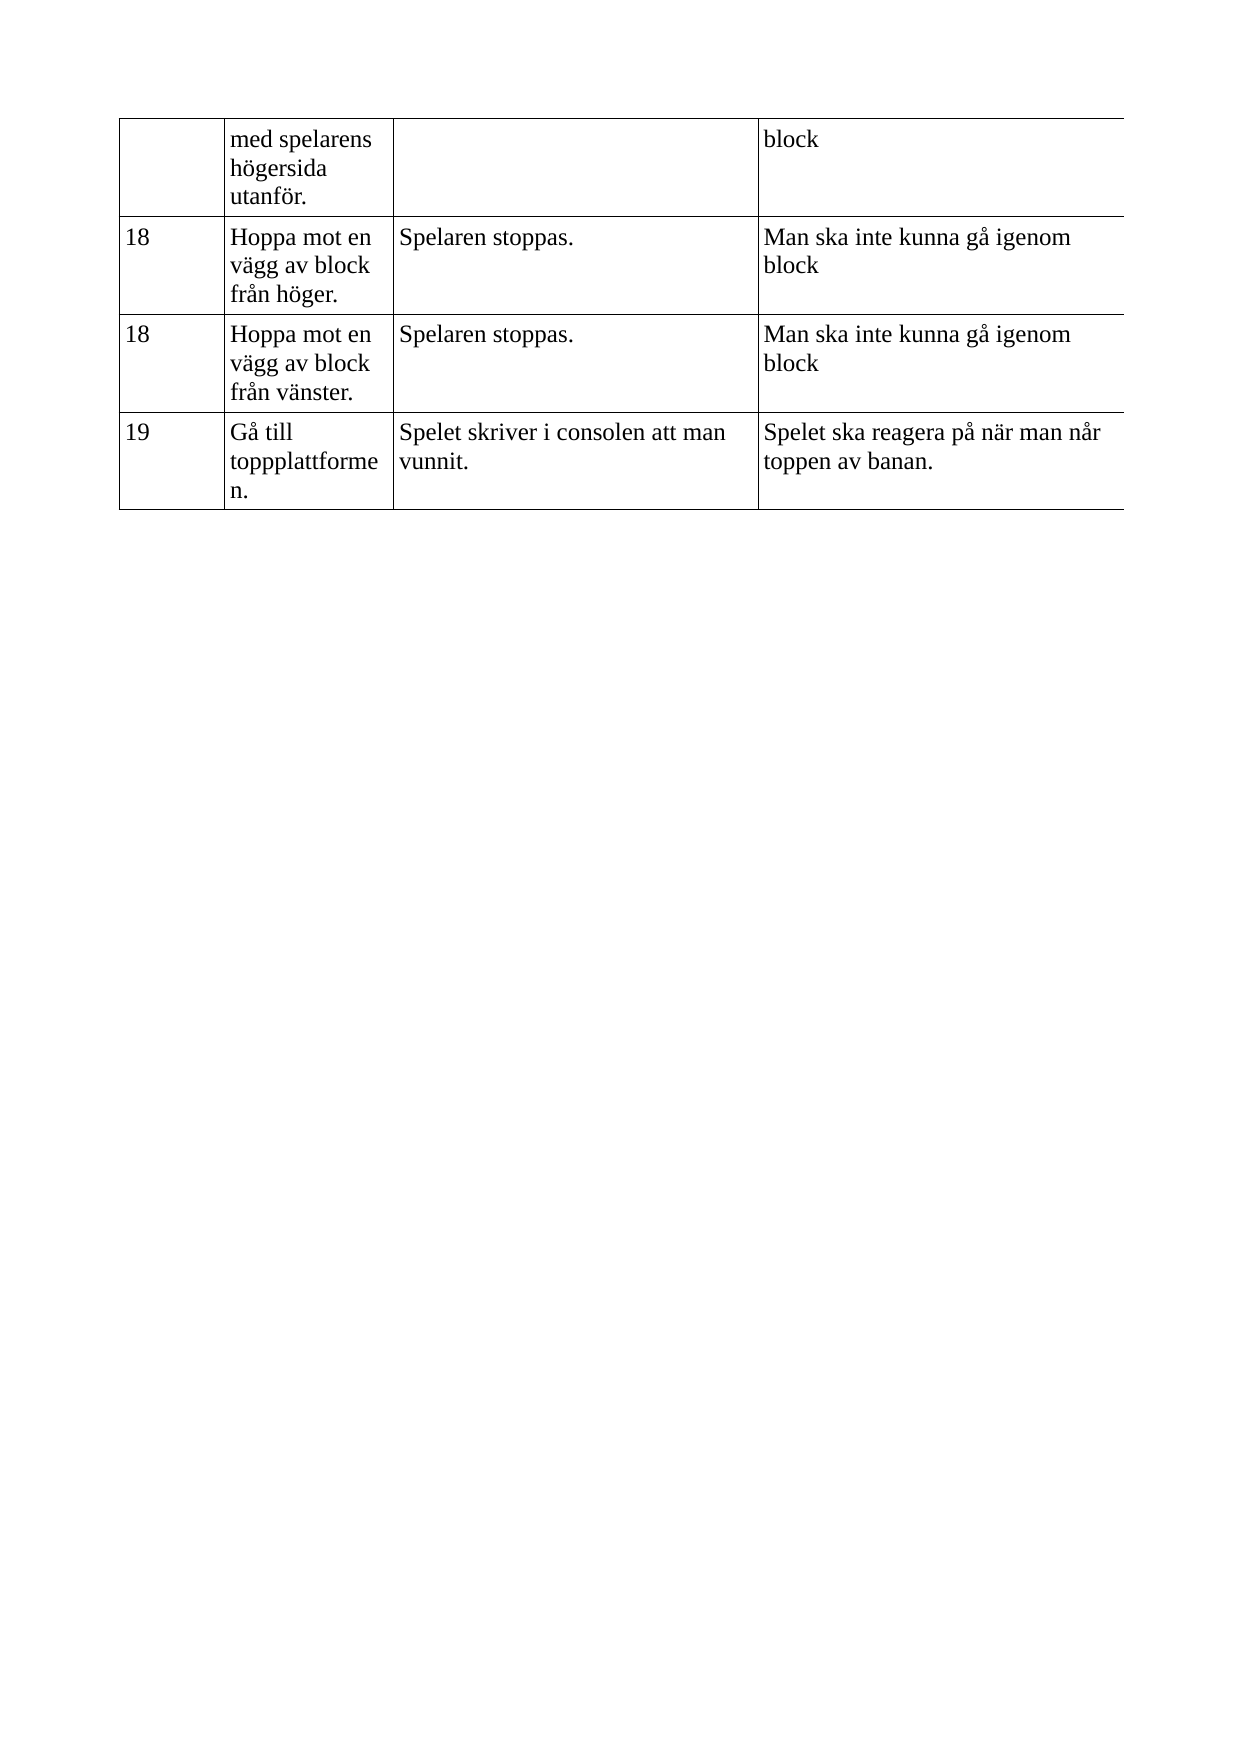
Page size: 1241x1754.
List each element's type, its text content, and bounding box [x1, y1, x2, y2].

table_cell 19 [120, 413, 224, 509]
table_cell 18 [120, 315, 224, 412]
table_cell Spelaren stoppas. [394, 217, 758, 314]
table_cell Spelaren stoppas. [394, 315, 758, 412]
table_cell Spelet ska reagera på när man når toppen av banan. [759, 413, 1123, 509]
table_cell Hoppa mot en vägg av block från höger. [225, 217, 393, 314]
table_cell med spelarens högersida utanför. [225, 119, 393, 216]
table_cell Hoppa mot en vägg av block från vänster. [225, 315, 393, 412]
table_cell Spelet skriver i consolen att man vunnit. [394, 413, 758, 509]
table_cell block [759, 119, 1123, 216]
table_cell [120, 119, 224, 216]
table_cell [394, 119, 758, 216]
table_cell 18 [120, 217, 224, 314]
table_cell Man ska inte kunna gå igenom block [759, 217, 1123, 314]
table_cell Gå till toppplattformen. [225, 413, 393, 509]
table_cell Man ska inte kunna gå igenom block [759, 315, 1123, 412]
